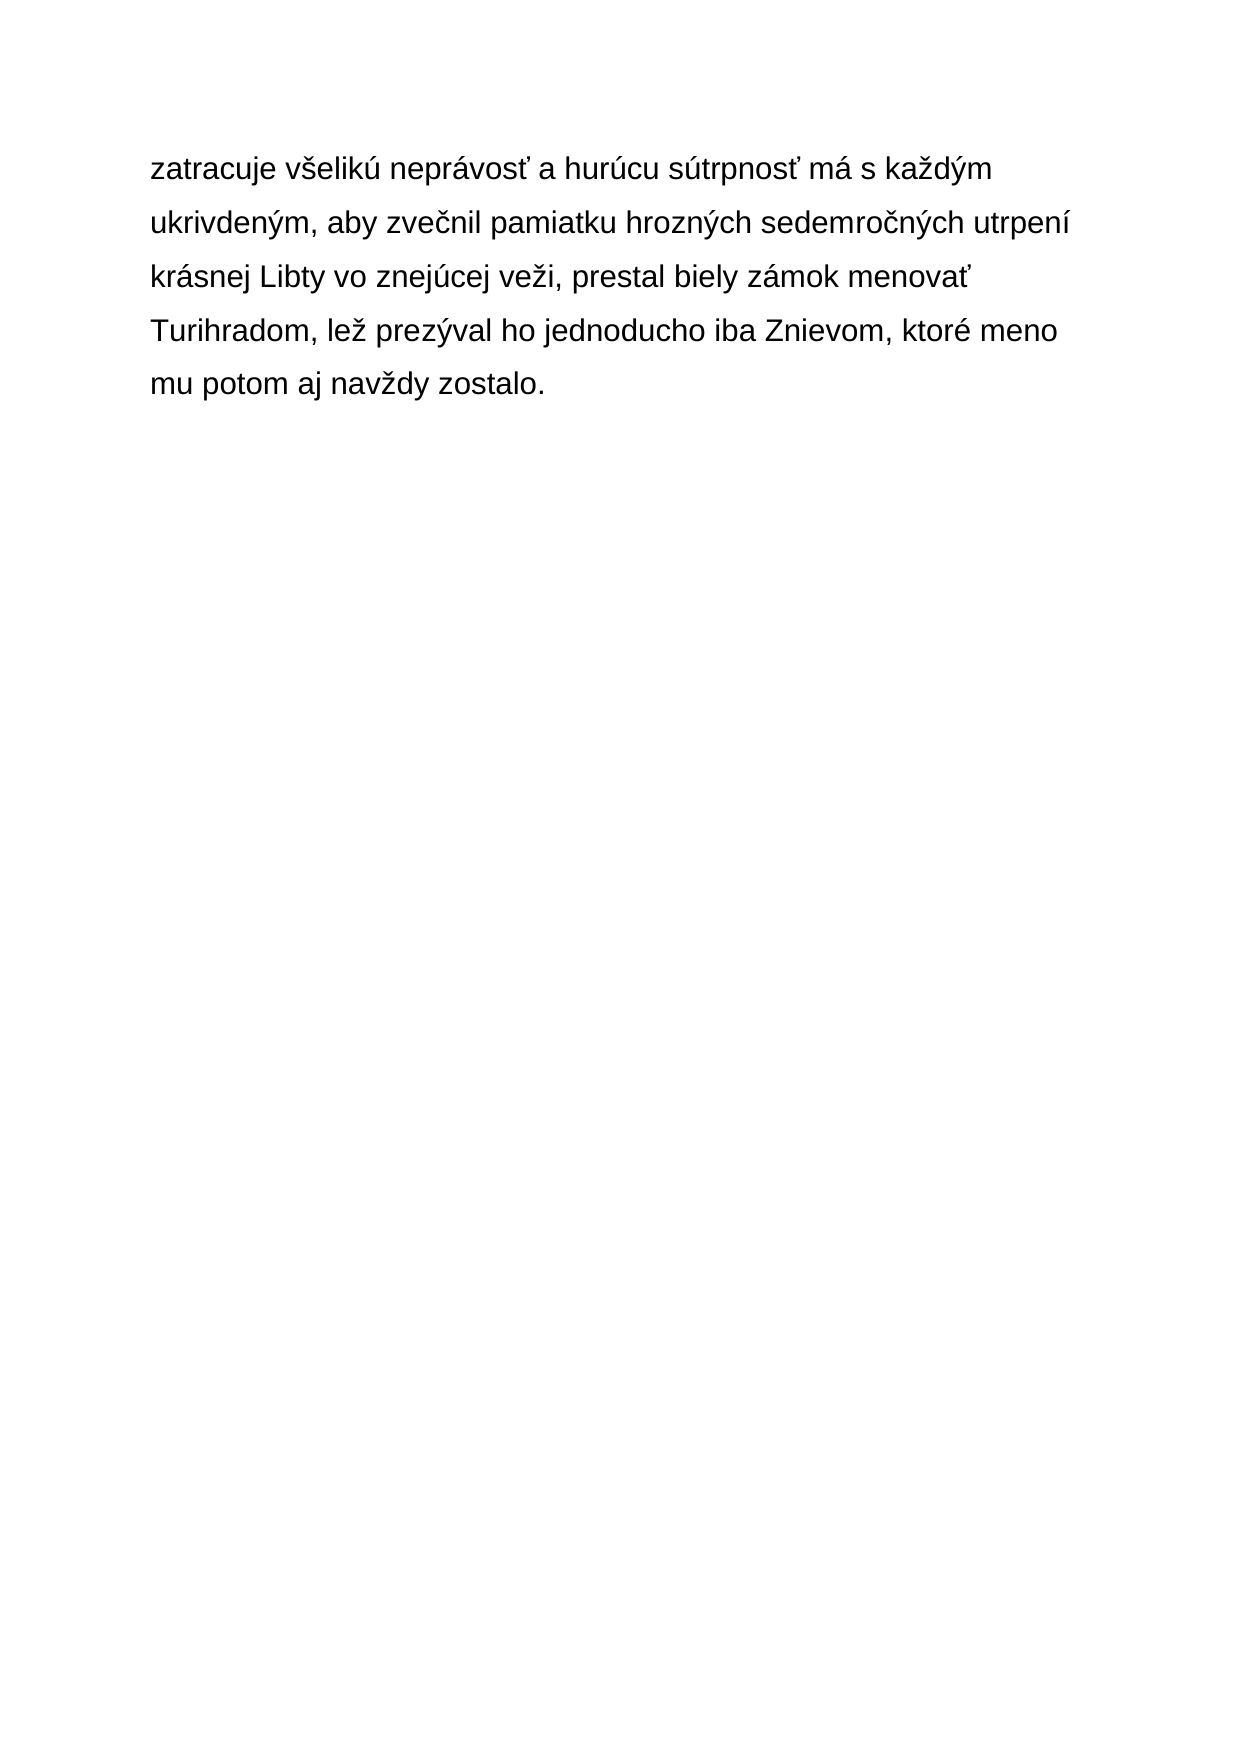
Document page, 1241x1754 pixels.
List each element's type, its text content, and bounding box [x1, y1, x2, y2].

text zatracuje všelikú neprávosť a hurúcu sútrpnosť má s každým ukrivdeným, aby zvečnil pamiatku hrozných sedem­ročných utrpení krásnej Libty vo znejúcej veži, prestal biely zámok menovať Turihradom, lež pre­zýval ho jednoducho iba Znievom, ktoré meno mu potom aj navždy zostalo. [150, 150, 1091, 401]
